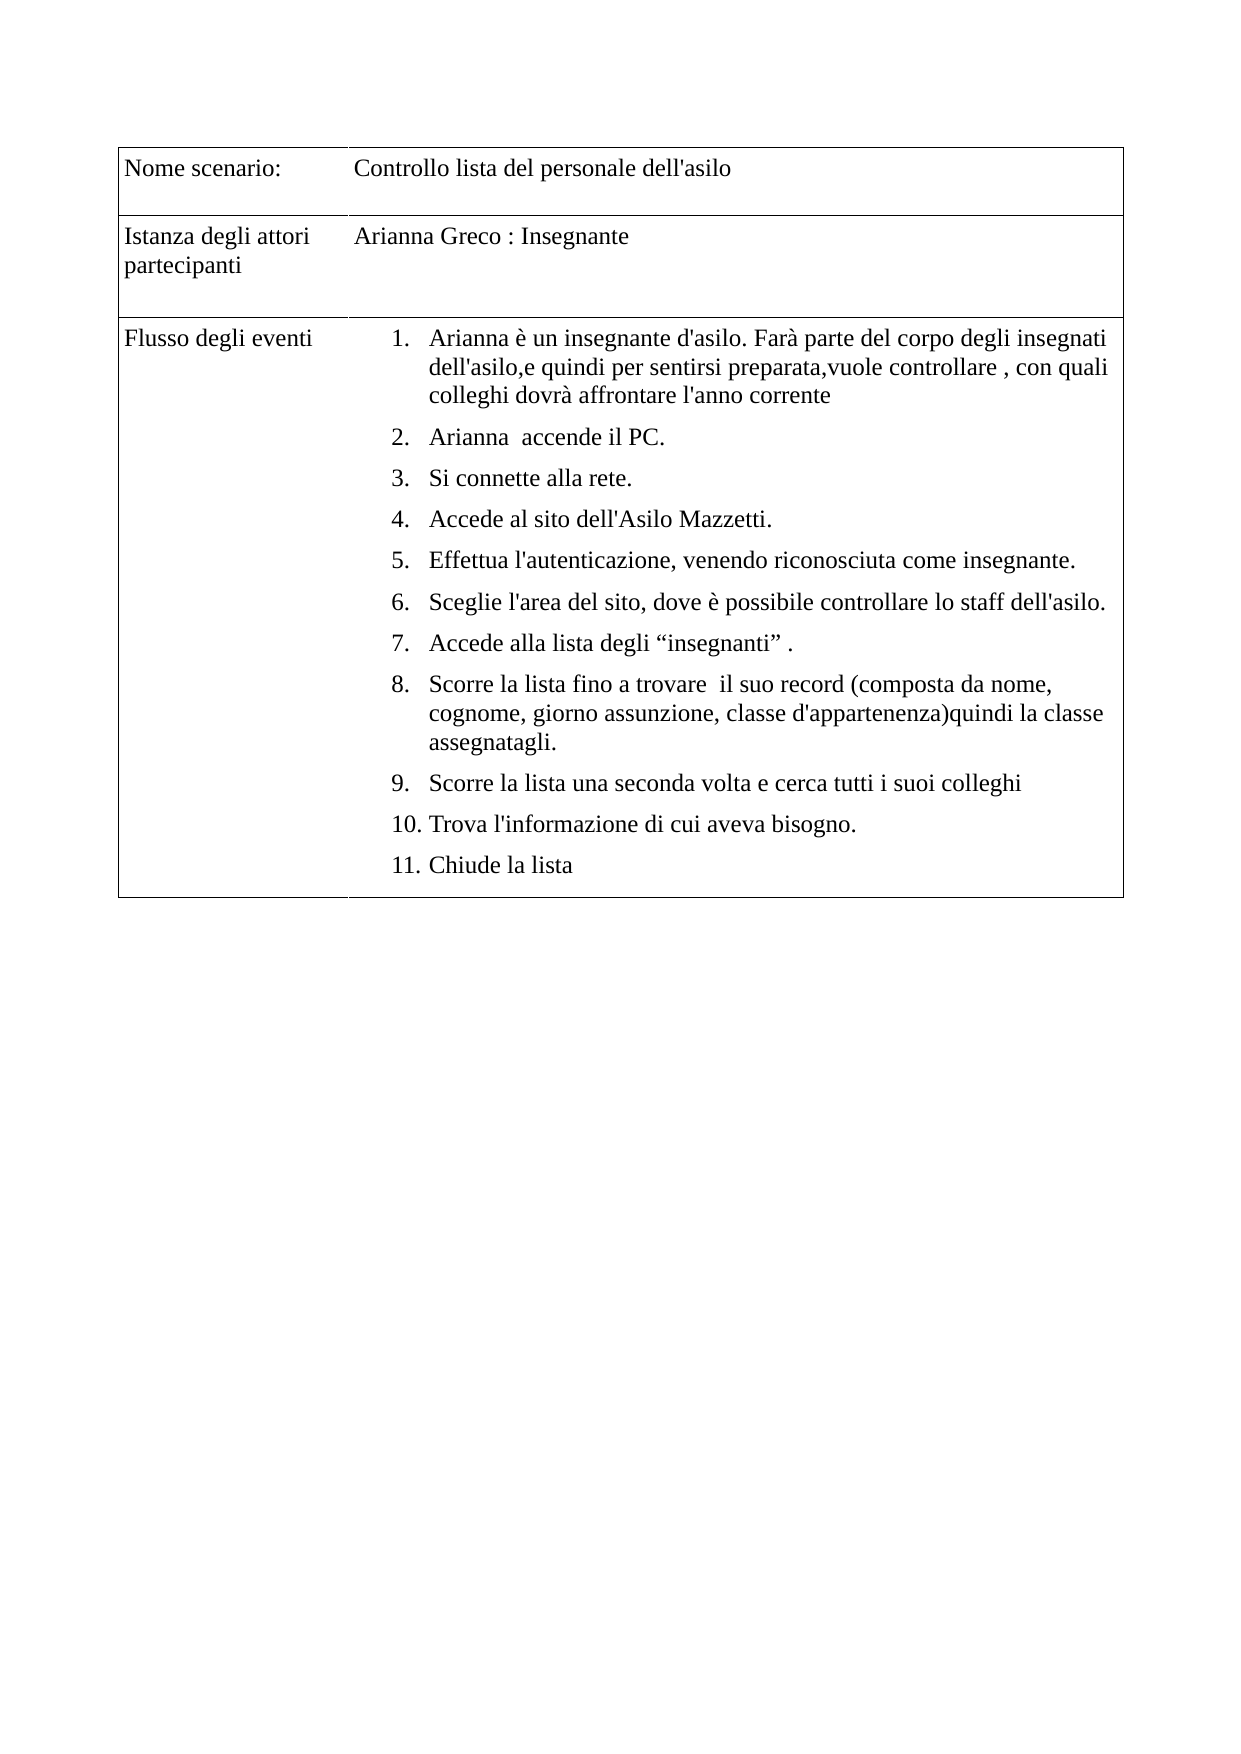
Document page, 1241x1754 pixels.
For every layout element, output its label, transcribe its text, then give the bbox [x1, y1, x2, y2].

table_cell Istanza degli attori partecipanti [119, 216, 348, 317]
table_cell Flusso degli eventi [119, 318, 348, 897]
table_cell Arianna Greco : Insegnante [349, 216, 1123, 317]
table_cell Arianna è un insegnante d'asilo. Farà parte del corpo degli insegnati dell'asilo,e quindi per sentirsi preparata,vuole controllare , con quali colleghi dovrà affrontare l'anno corrente Arianna accende il PC. Si connette alla rete. Accede al sito dell'Asilo Mazzetti. Effettua l'autenticazione, venendo riconosciuta come insegnante. Sceglie l'area del sito, dove è possibile controllare lo staff dell'asilo. Accede alla lista degli “insegnanti” . Scorre la lista fino a trovare il suo record (composta da nome, cognome, giorno assunzione, classe d'appartenenza)quindi la classe assegnatagli. Scorre la lista una seconda volta e cerca tutti i suoi colleghi Trova l'informazione di cui aveva bisogno. Chiude la lista [349, 318, 1123, 897]
table_header Controllo lista del personale dell'asilo [349, 148, 1123, 215]
table_header Nome scenario: [119, 148, 348, 215]
